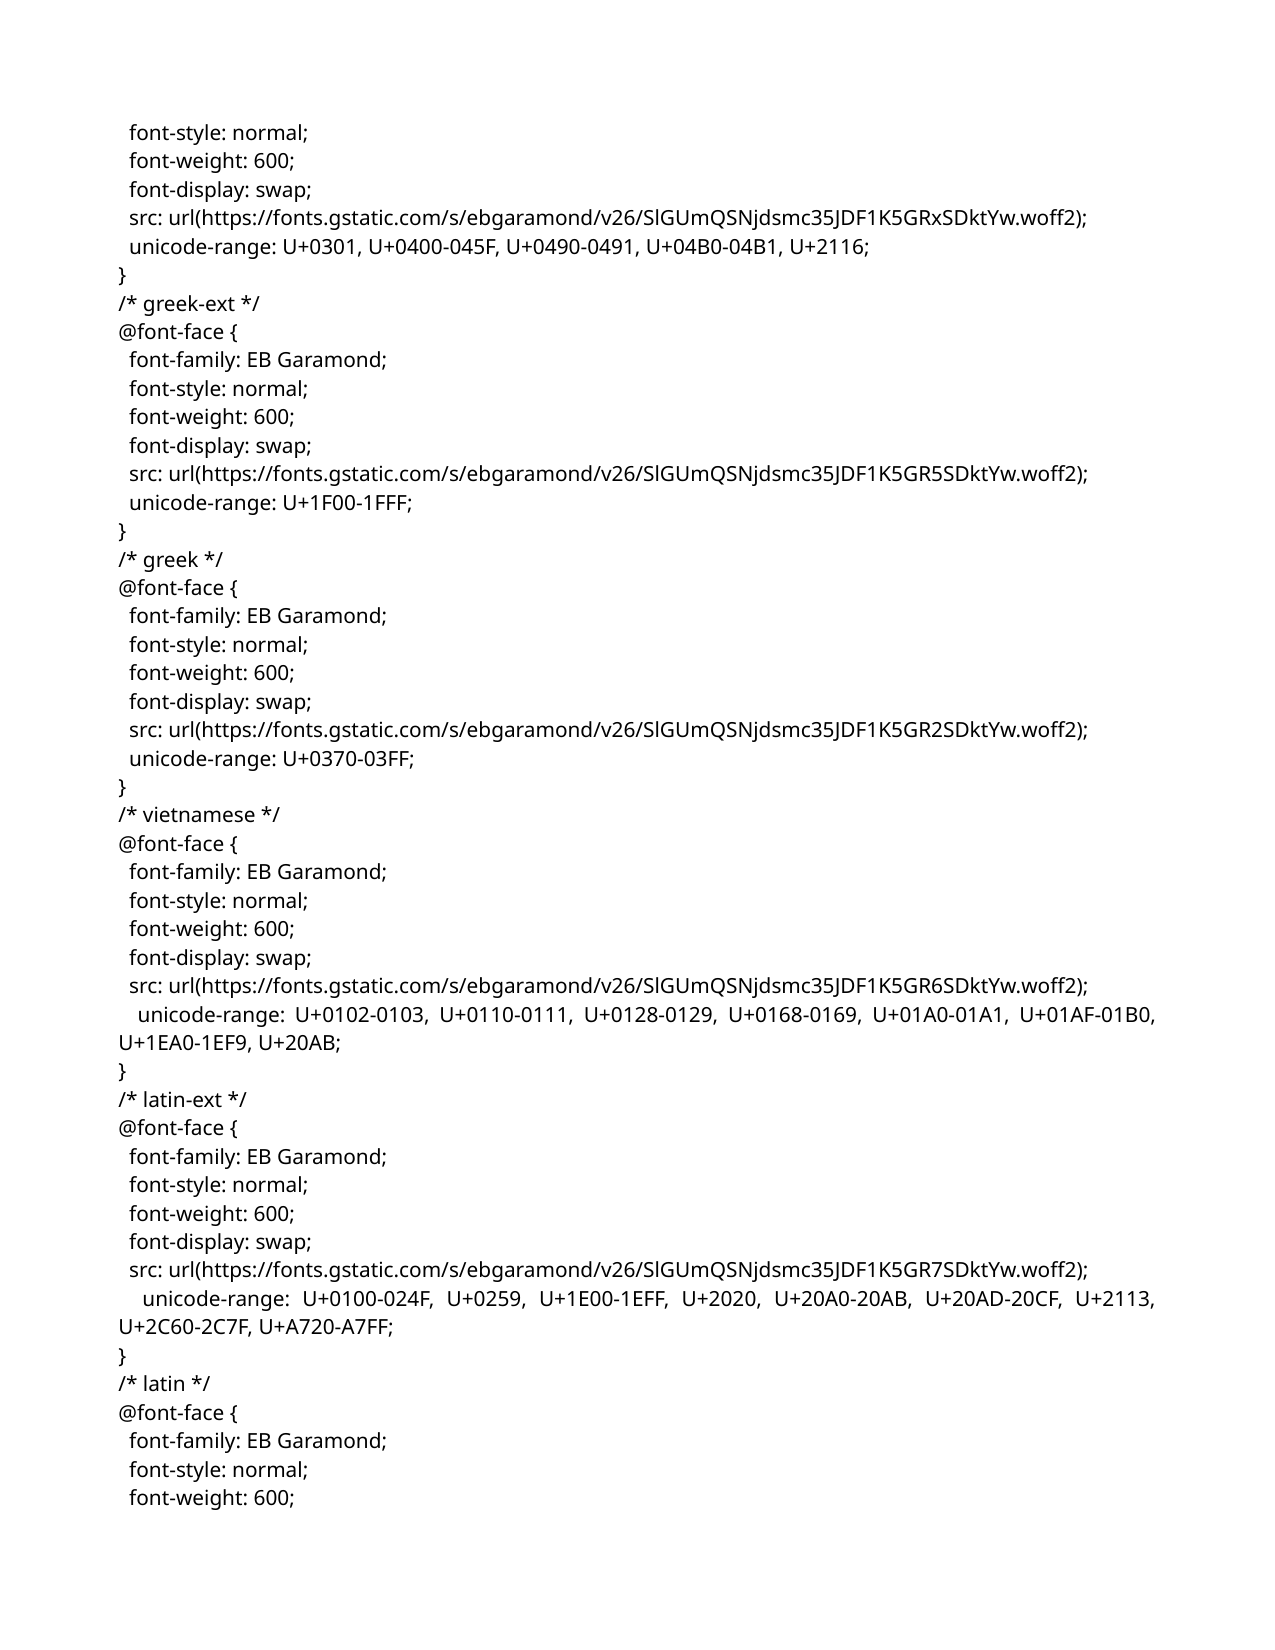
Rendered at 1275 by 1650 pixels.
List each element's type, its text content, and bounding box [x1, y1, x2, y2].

text font-style: normal; [118, 118, 1157, 147]
text font-display: swap; [118, 175, 1157, 203]
text src: url(https://fonts.gstatic.com/s/ebgaramond/v26/SlGUmQSNjdsmc35JDF1K5GR2SDktYw.woff2); [118, 715, 1157, 744]
text /* greek-ext */ [118, 289, 1157, 317]
text } [118, 260, 1157, 289]
text unicode-range: U+1F00-1FFF; [118, 488, 1157, 516]
text @font-face { [118, 1113, 1157, 1142]
text font-weight: 600; [118, 147, 1157, 175]
text /* vietnamese */ [118, 801, 1157, 829]
text font-style: normal; [118, 1170, 1157, 1199]
text font-family: EB Garamond; [118, 1426, 1157, 1455]
text font-display: swap; [118, 943, 1157, 971]
text font-family: EB Garamond; [118, 1142, 1157, 1170]
text src: url(https://fonts.gstatic.com/s/ebgaramond/v26/SlGUmQSNjdsmc35JDF1K5GR6SDktYw.woff2); [118, 971, 1157, 1000]
text font-style: normal; [118, 886, 1157, 914]
text unicode-range: U+0370-03FF; [118, 744, 1157, 772]
text /* greek */ [118, 545, 1157, 573]
text src: url(https://fonts.gstatic.com/s/ebgaramond/v26/SlGUmQSNjdsmc35JDF1K5GRxSDktYw.woff2); [118, 203, 1157, 232]
text src: url(https://fonts.gstatic.com/s/ebgaramond/v26/SlGUmQSNjdsmc35JDF1K5GR5SDktYw.woff2); [118, 459, 1157, 488]
text unicode-range: U+0100-024F, U+0259, U+1E00-1EFF, U+2020, U+20A0-20AB, U+20AD-20CF, U+2113, U+2C60-2C7F, U+A720-A7FF; [118, 1284, 1157, 1341]
text } [118, 1341, 1157, 1369]
text font-display: swap; [118, 431, 1157, 459]
text @font-face { [118, 829, 1157, 857]
text font-display: swap; [118, 687, 1157, 715]
text font-weight: 600; [118, 402, 1157, 431]
text font-weight: 600; [118, 914, 1157, 943]
text @font-face { [118, 573, 1157, 602]
text } [118, 516, 1157, 545]
text /* latin */ [118, 1369, 1157, 1398]
text /* latin-ext */ [118, 1085, 1157, 1113]
text font-style: normal; [118, 630, 1157, 658]
text font-family: EB Garamond; [118, 857, 1157, 886]
text font-weight: 600; [118, 1483, 1157, 1512]
text unicode-range: U+0301, U+0400-045F, U+0490-0491, U+04B0-04B1, U+2116; [118, 232, 1157, 260]
text font-display: swap; [118, 1227, 1157, 1256]
text font-weight: 600; [118, 1199, 1157, 1227]
text unicode-range: U+0102-0103, U+0110-0111, U+0128-0129, U+0168-0169, U+01A0-01A1, U+01AF-01B0, U+1EA0-1EF9, U+20AB; [118, 1000, 1157, 1057]
text font-weight: 600; [118, 658, 1157, 687]
text } [118, 1057, 1157, 1085]
text } [118, 772, 1157, 801]
text @font-face { [118, 317, 1157, 346]
text font-style: normal; [118, 1455, 1157, 1483]
text font-style: normal; [118, 374, 1157, 402]
text src: url(https://fonts.gstatic.com/s/ebgaramond/v26/SlGUmQSNjdsmc35JDF1K5GR7SDktYw.woff2); [118, 1256, 1157, 1284]
text font-family: EB Garamond; [118, 346, 1157, 374]
text font-family: EB Garamond; [118, 602, 1157, 630]
text @font-face { [118, 1398, 1157, 1426]
